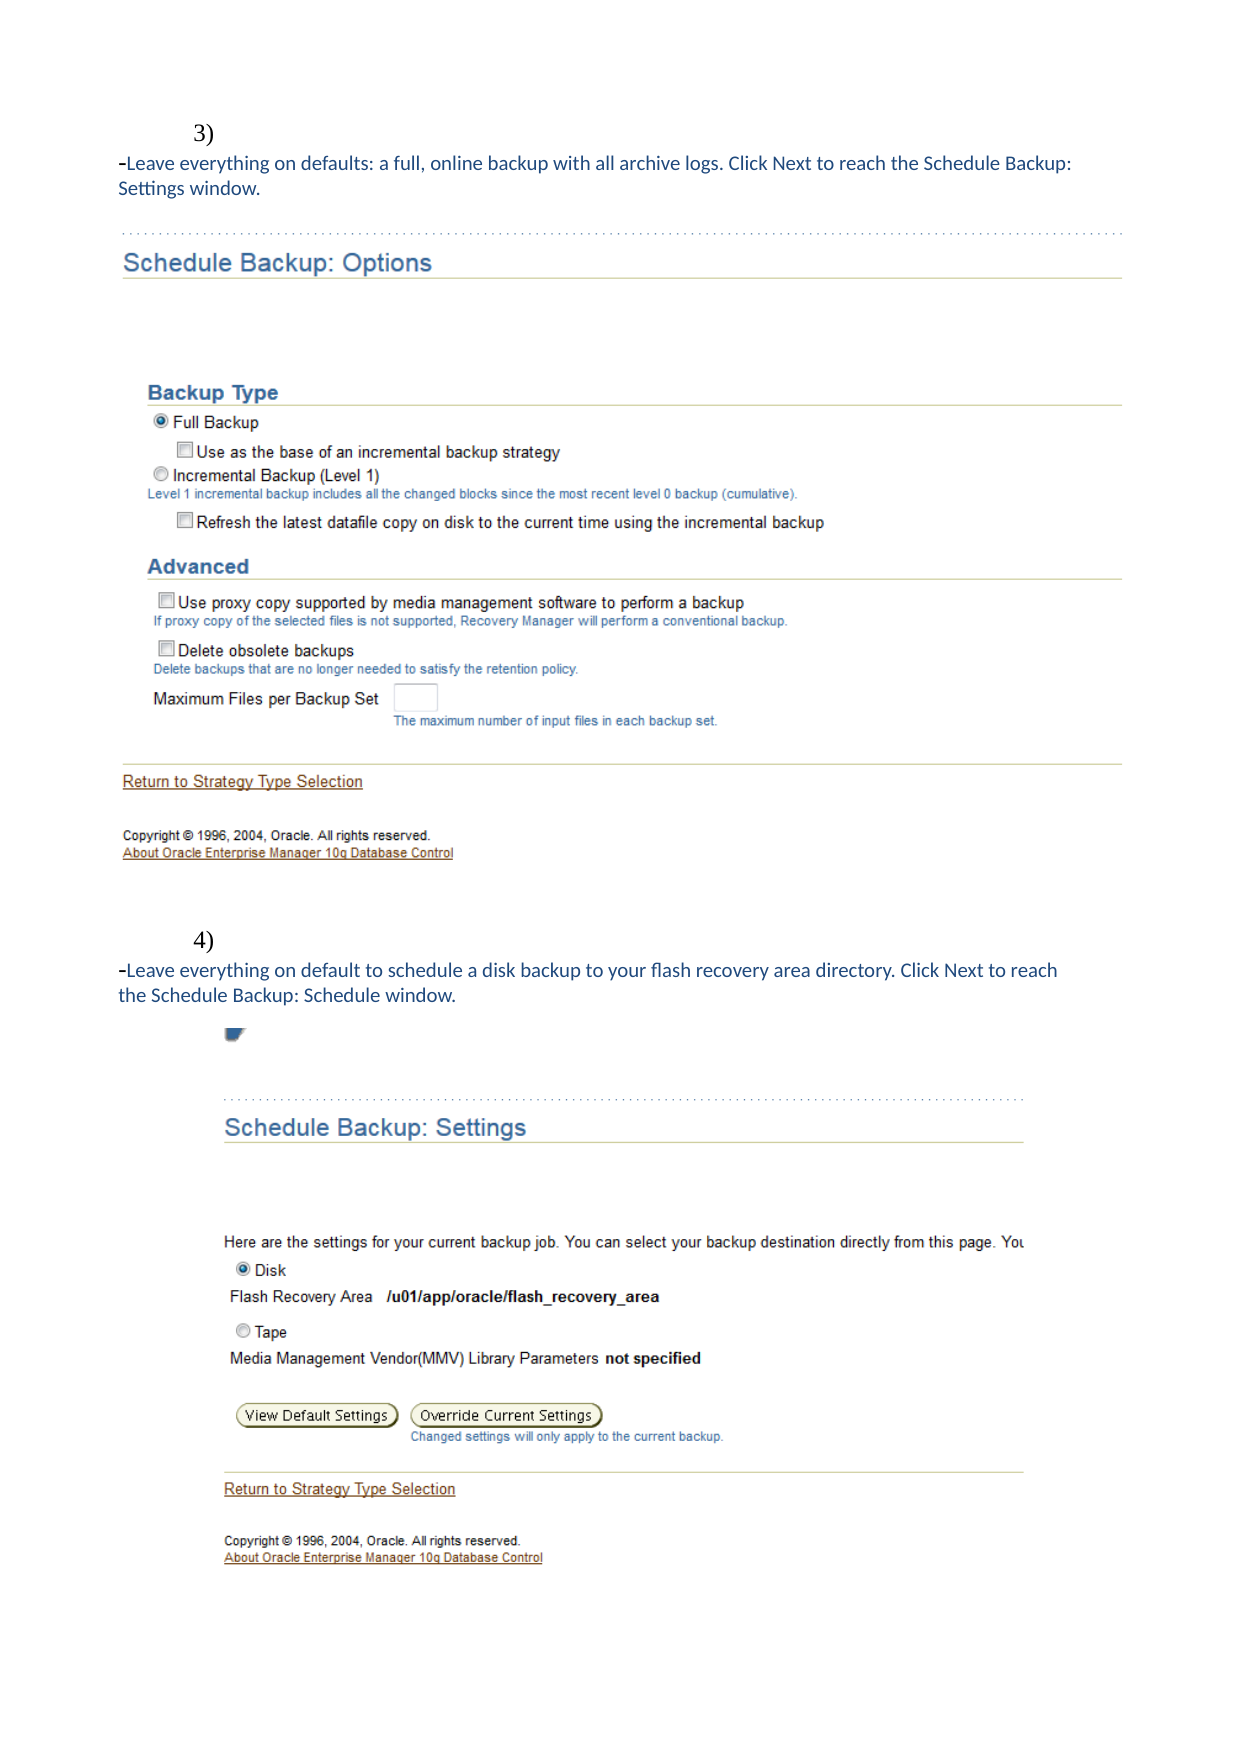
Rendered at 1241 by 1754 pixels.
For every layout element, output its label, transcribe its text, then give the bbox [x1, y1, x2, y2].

text the Schedule Backup: Schedule window. [118, 982, 1122, 1008]
text -Leave everything on defaults: a full, online backup with all archive logs. Click Next to reach the Schedule Backup: [118, 147, 1122, 176]
text Settings window. [118, 176, 1122, 201]
picture [216, 1028, 1024, 1581]
text -Leave everything on default to schedule a disk backup to your flash recovery area directory. Click Next to reach [118, 954, 1122, 982]
text 4) [118, 925, 1122, 954]
picture [118, 201, 1123, 897]
text 3) [118, 118, 1122, 147]
